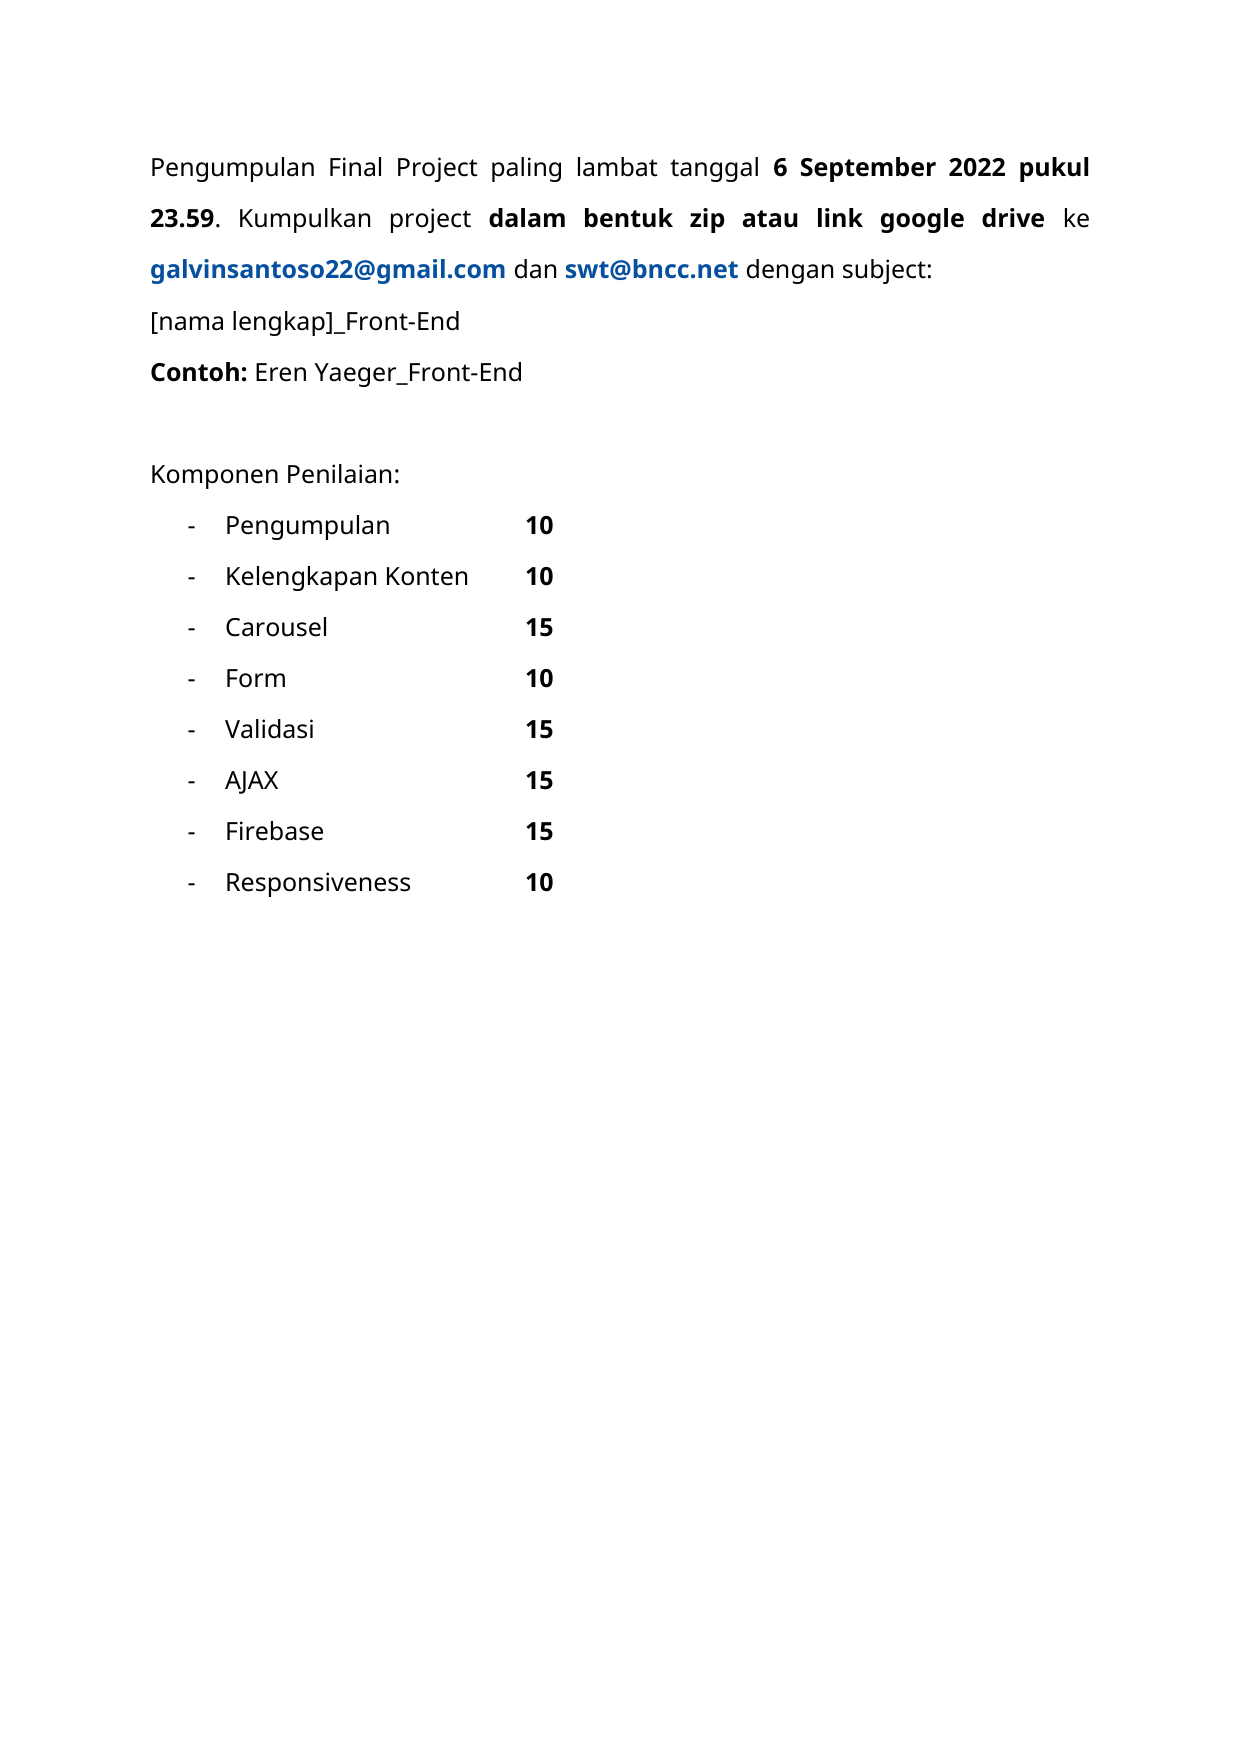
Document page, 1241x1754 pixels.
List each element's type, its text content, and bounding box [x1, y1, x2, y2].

list Kelengkapan Konten 10 [187, 558, 1090, 592]
list AJAX 15 [187, 762, 1090, 797]
text Komponen Penilaian: [150, 456, 1090, 490]
list Validasi 15 [187, 711, 1090, 746]
list Form 10 [187, 660, 1090, 694]
text [nama lengkap]_Front-End [150, 303, 1090, 337]
text Contoh: Eren Yaeger_Front-End [150, 354, 1090, 388]
text Pengumpulan Final Project paling lambat tanggal 6 September 2022 pukul 23.59. Kumpulkan project dalam bentuk zip atau link google drive ke galvinsantoso22@gmail.com dan swt@bncc.net dengan subject: [150, 150, 1090, 286]
list Pengumpulan 10 [187, 507, 1090, 541]
list Carousel 15 [187, 609, 1090, 643]
list Responsiveness 10 [187, 864, 1090, 899]
list Firebase 15 [187, 813, 1090, 848]
